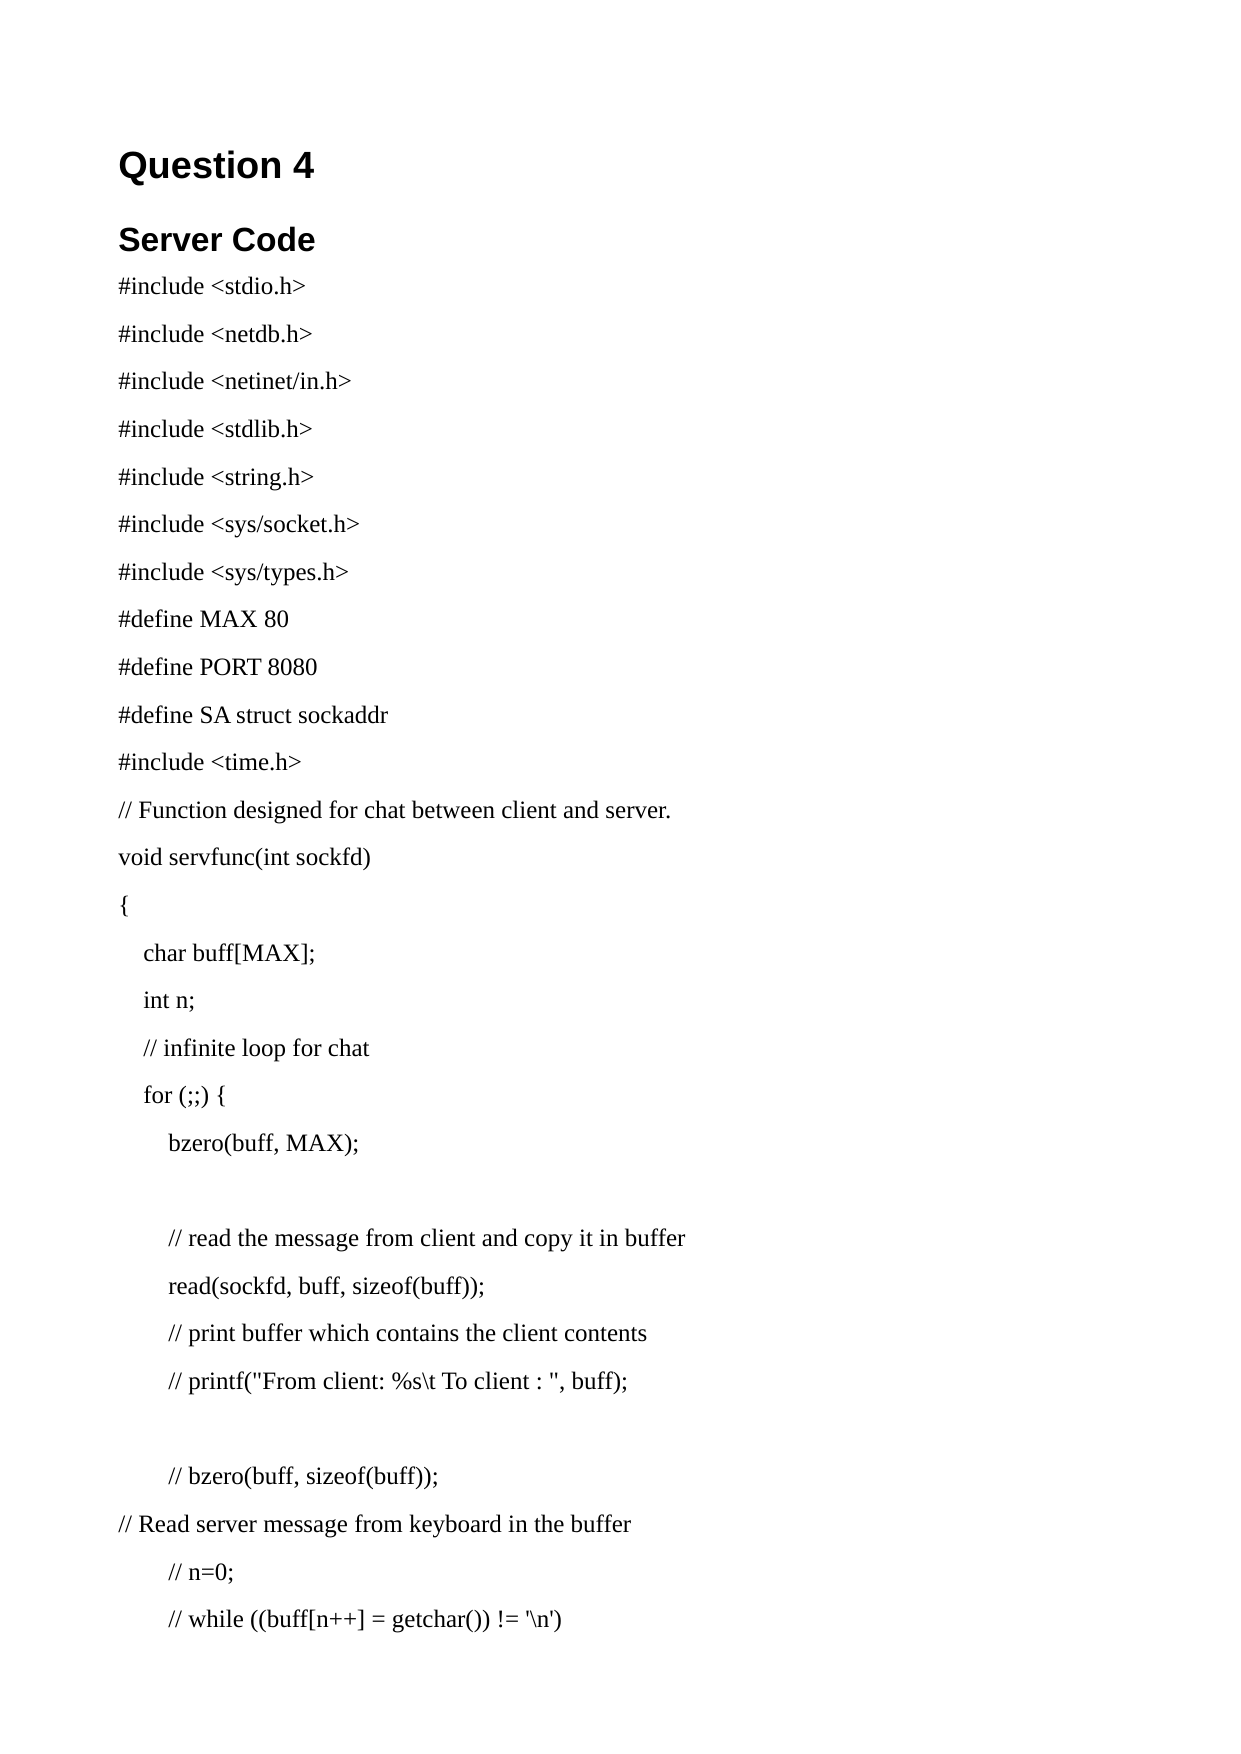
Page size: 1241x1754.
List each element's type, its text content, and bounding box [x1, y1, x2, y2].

text // while ((buff[n++] = getchar()) != '\n') [118, 1604, 1122, 1633]
text #include <sys/socket.h> [118, 509, 1122, 538]
text // print buffer which contains the client contents [118, 1318, 1122, 1347]
subtitle Server Code [118, 220, 1122, 259]
text int n; [118, 985, 1122, 1014]
text // Read server message from keyboard in the buffer [118, 1509, 1122, 1538]
text // n=0; [118, 1557, 1122, 1585]
text #define PORT 8080 [118, 652, 1122, 681]
text // read the message from client and copy it in buffer [118, 1223, 1122, 1252]
text #include <netinet/in.h> [118, 366, 1122, 395]
text void servfunc(int sockfd) [118, 842, 1122, 871]
text // Function designed for chat between client and server. [118, 795, 1122, 824]
text for (;;) { [118, 1081, 1122, 1109]
text { [118, 890, 1122, 919]
text #include <stdlib.h> [118, 414, 1122, 443]
text #include <stdio.h> [118, 271, 1122, 300]
text // printf("From client: %s\t To client : ", buff); [118, 1366, 1122, 1395]
text #include <time.h> [118, 747, 1122, 776]
text #include <string.h> [118, 462, 1122, 490]
text bzero(buff, MAX); [118, 1128, 1122, 1157]
text char buff[MAX]; [118, 938, 1122, 966]
text #include <sys/types.h> [118, 557, 1122, 586]
text #define SA struct sockaddr [118, 700, 1122, 728]
text // infinite loop for chat [118, 1033, 1122, 1062]
text #include <netdb.h> [118, 319, 1122, 348]
text // bzero(buff, sizeof(buff)); [118, 1461, 1122, 1490]
text read(sockfd, buff, sizeof(buff)); [118, 1271, 1122, 1300]
subtitle Question 4 [118, 143, 1122, 187]
text #define MAX 80 [118, 604, 1122, 633]
